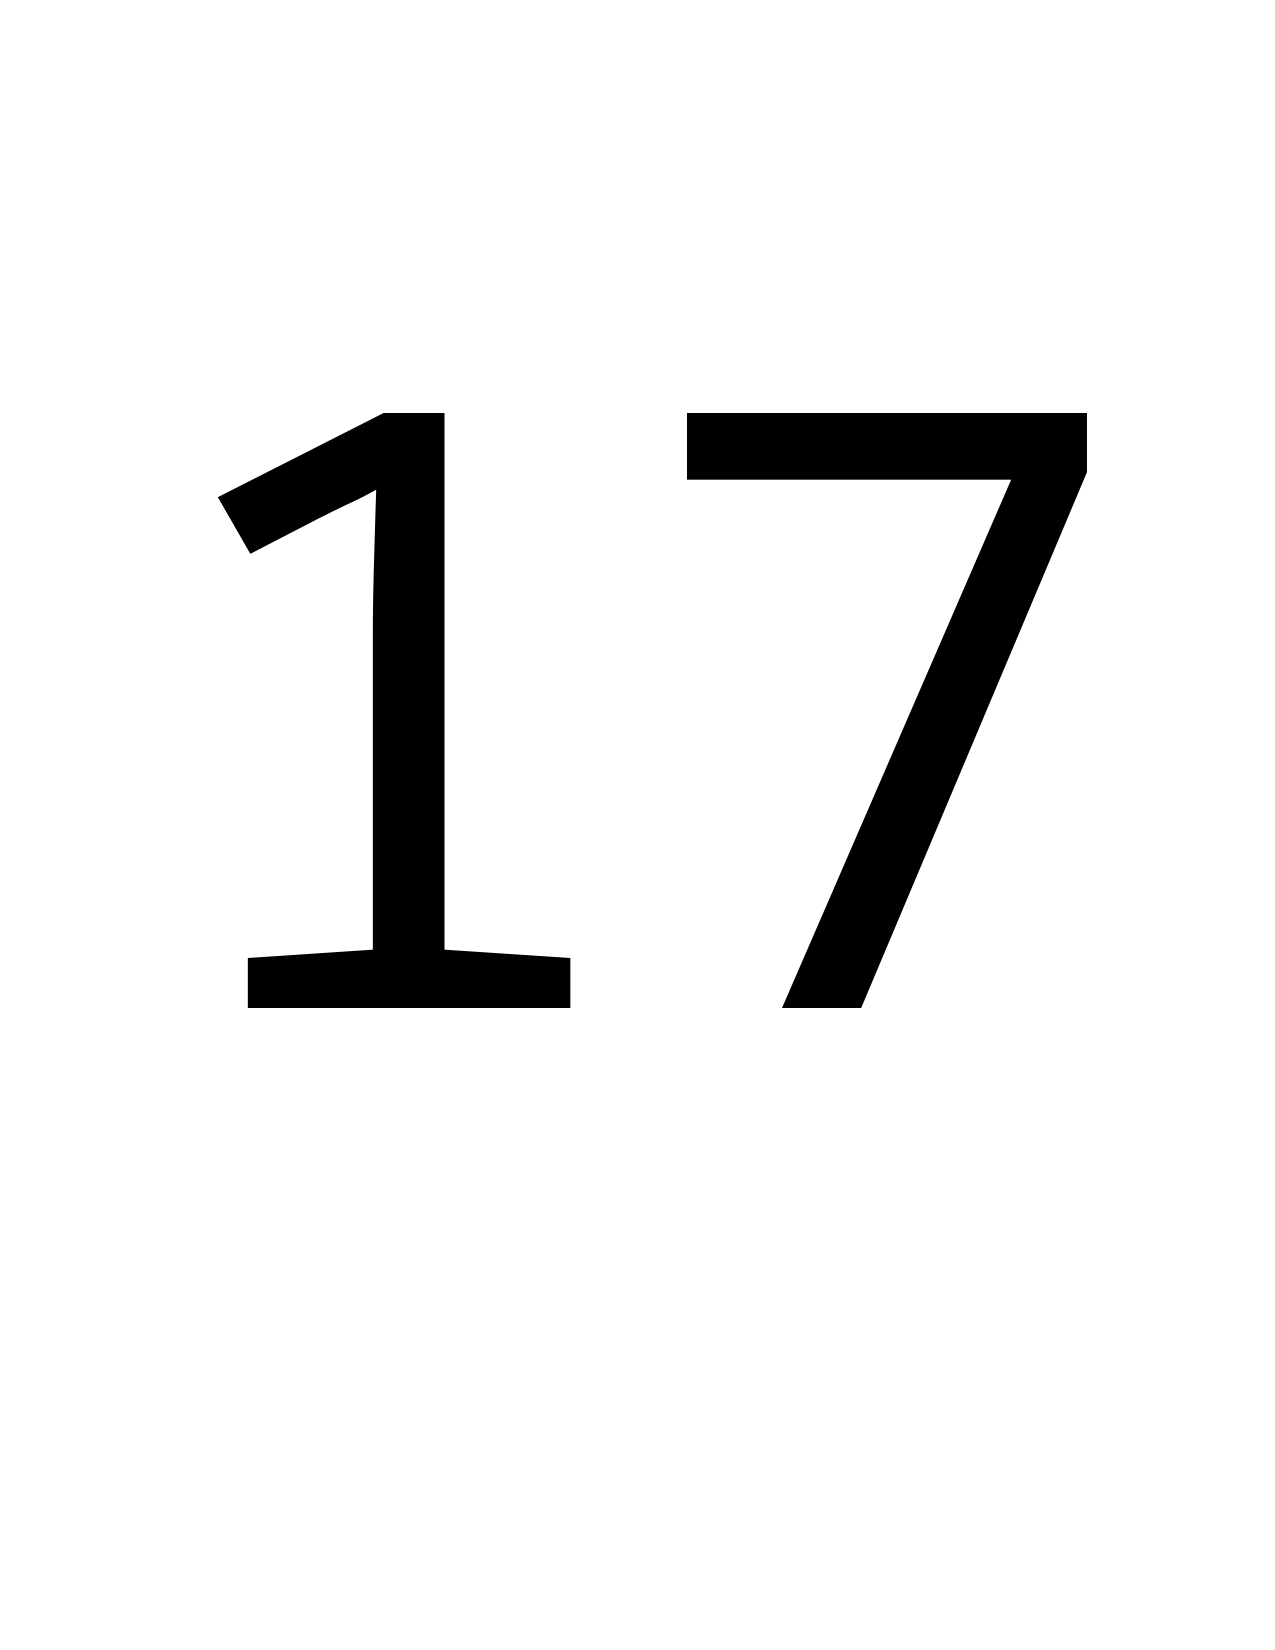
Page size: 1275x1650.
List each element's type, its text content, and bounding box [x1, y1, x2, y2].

text 17 [118, 118, 1157, 1253]
